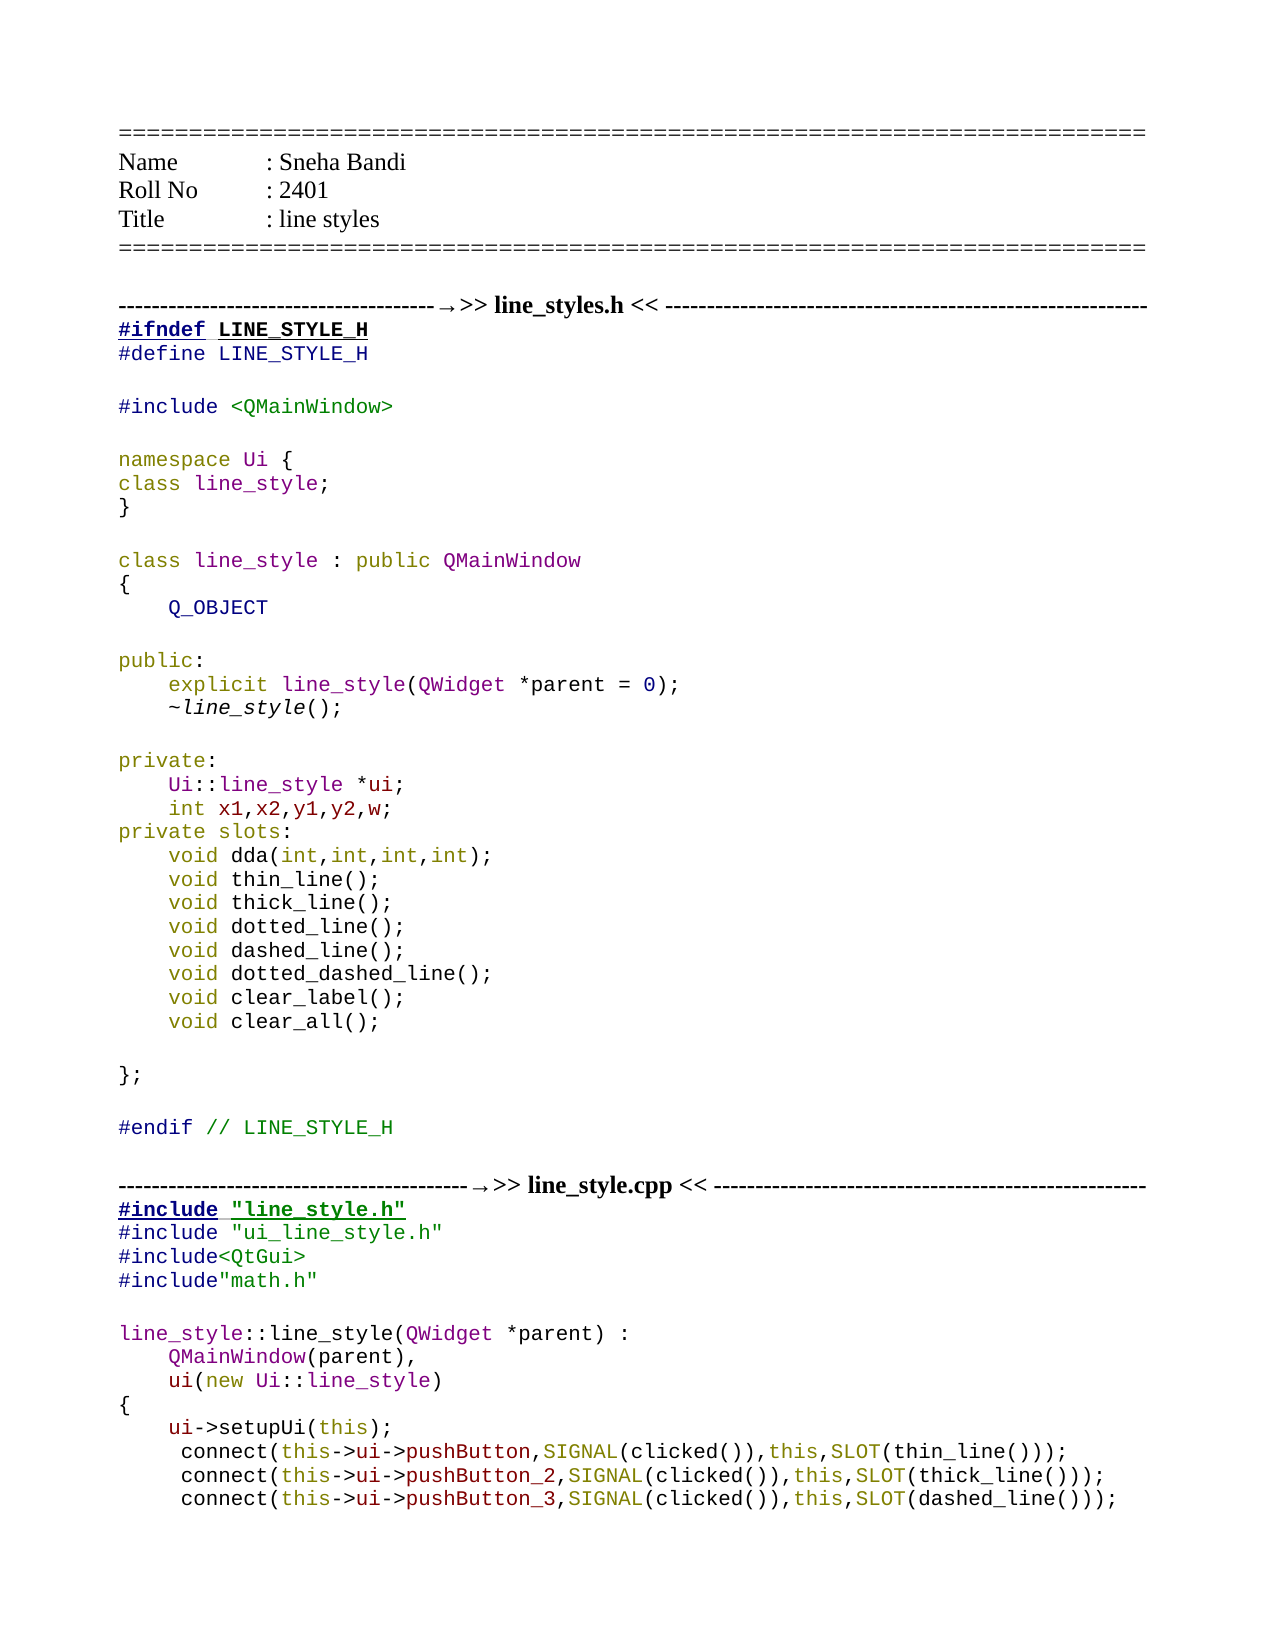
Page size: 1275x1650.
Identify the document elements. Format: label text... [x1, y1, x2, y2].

text ~line_style(); [118, 697, 1157, 721]
text connect(this->ui->pushButton_3,SIGNAL(clicked()),this,SLOT(dashed_line())); [118, 1488, 1157, 1512]
text class line_style : public QMainWindow [118, 550, 1157, 573]
text void dotted_line(); [118, 916, 1157, 940]
text Title : line styles [118, 204, 1157, 233]
text ========================================================================= [118, 233, 1157, 262]
text void dotted_dashed_line(); [118, 963, 1157, 987]
text Name : Sneha Bandi [118, 147, 1157, 176]
text QMainWindow(parent), [118, 1346, 1157, 1370]
text ui(new Ui::line_style) [118, 1370, 1157, 1394]
text class line_style; [118, 473, 1157, 497]
text void thick_line(); [118, 892, 1157, 916]
text { [118, 1394, 1157, 1417]
text connect(this->ui->pushButton_2,SIGNAL(clicked()),this,SLOT(thick_line())); [118, 1465, 1157, 1488]
text connect(this->ui->pushButton,SIGNAL(clicked()),this,SLOT(thin_line())); [118, 1441, 1157, 1465]
text #include<QtGui> [118, 1246, 1157, 1270]
text int x1,x2,y1,y2,w; [118, 798, 1157, 821]
text #include "ui_line_style.h" [118, 1222, 1157, 1246]
text ui->setupUi(this); [118, 1417, 1157, 1441]
text line_style::line_style(QWidget *parent) : [118, 1323, 1157, 1346]
text ------------------------------------------→>> line_style.cpp << ---------------------------------------------------- [118, 1170, 1157, 1199]
text { [118, 573, 1157, 597]
text #include "line_style.h" [118, 1199, 1157, 1222]
text #include"math.h" [118, 1270, 1157, 1293]
text void dashed_line(); [118, 940, 1157, 963]
text Roll No : 2401 [118, 176, 1157, 204]
text private: [118, 751, 1157, 774]
text }; [118, 1064, 1157, 1087]
text } [118, 497, 1157, 520]
text Q_OBJECT [118, 597, 1157, 621]
text private slots: [118, 821, 1157, 845]
text #endif // LINE_STYLE_H [118, 1117, 1157, 1141]
text void clear_all(); [118, 1011, 1157, 1034]
text --------------------------------------→>> line_styles.h << ---------------------------------------------------------- [118, 291, 1157, 319]
text #include <QMainWindow> [118, 396, 1157, 420]
text Ui::line_style *ui; [118, 774, 1157, 798]
text void clear_label(); [118, 987, 1157, 1011]
text void dda(int,int,int,int); [118, 845, 1157, 869]
text namespace Ui { [118, 449, 1157, 473]
text void thin_line(); [118, 869, 1157, 892]
text public: [118, 650, 1157, 674]
text #define LINE_STYLE_H [118, 343, 1157, 367]
text #ifndef LINE_STYLE_H [118, 319, 1157, 343]
text ========================================================================= [118, 118, 1157, 147]
text explicit line_style(QWidget *parent = 0); [118, 674, 1157, 697]
